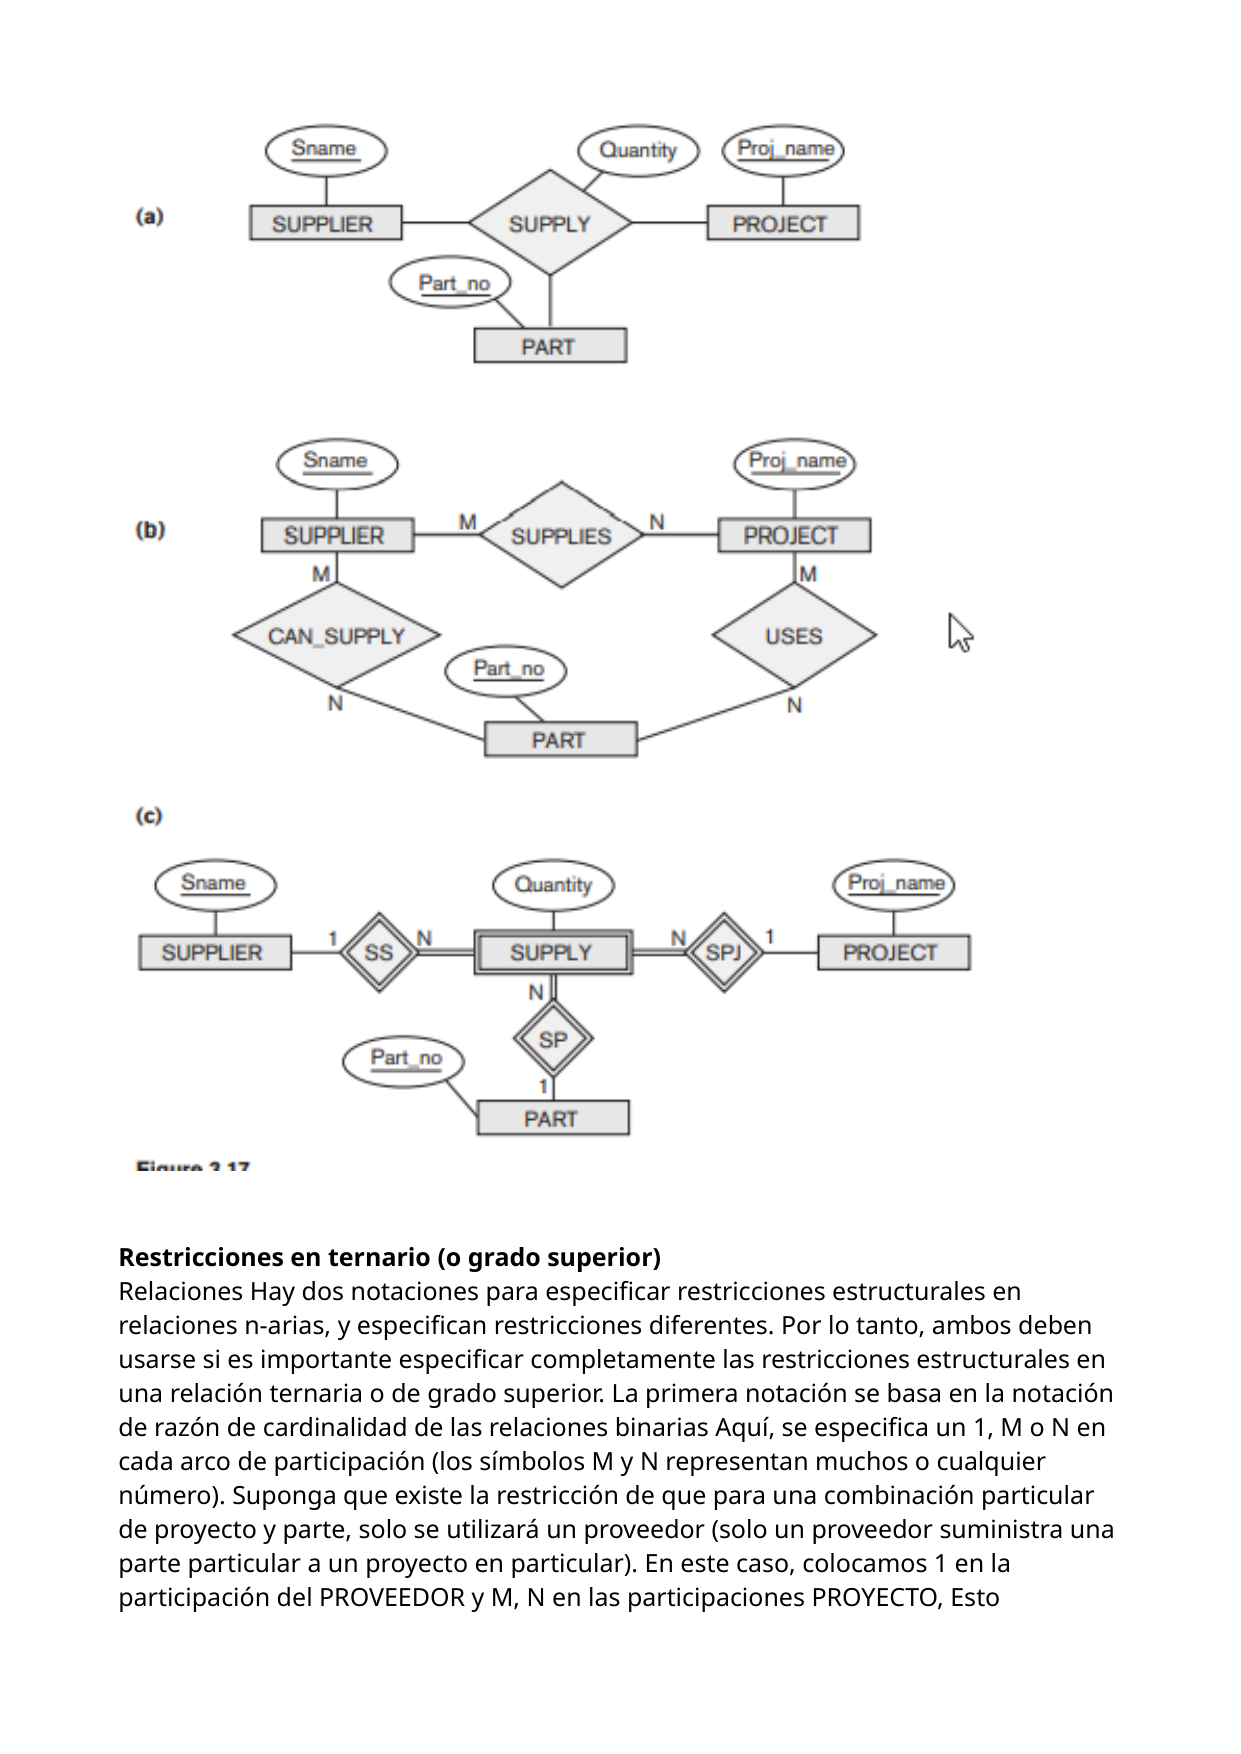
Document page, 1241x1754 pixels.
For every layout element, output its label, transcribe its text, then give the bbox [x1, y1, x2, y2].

text Restricciones en ternario (o grado superior) [118, 1239, 1122, 1273]
text Relaciones Hay dos notaciones para especificar restricciones estructurales en relaciones n-arias, y especifican restricciones diferentes. Por lo tanto, ambos deben usarse si es importante especificar completamente las restricciones estructurales en una relación ternaria o de grado superior. La primera notación se basa en la notación de razón de cardinalidad de las relaciones binarias Aquí, se especifica un 1, M o N en cada arco de participación (los símbolos M y N representan muchos o cualquier número). Suponga que existe la restricción de que para una combinación particular de proyecto y parte, solo se utilizará un proveedor (solo un proveedor suministra una parte particular a un proyecto en particular). En este caso, colocamos 1 en la participación del PROVEEDOR y M, N en las participaciones PROYECTO, Esto [118, 1273, 1122, 1614]
